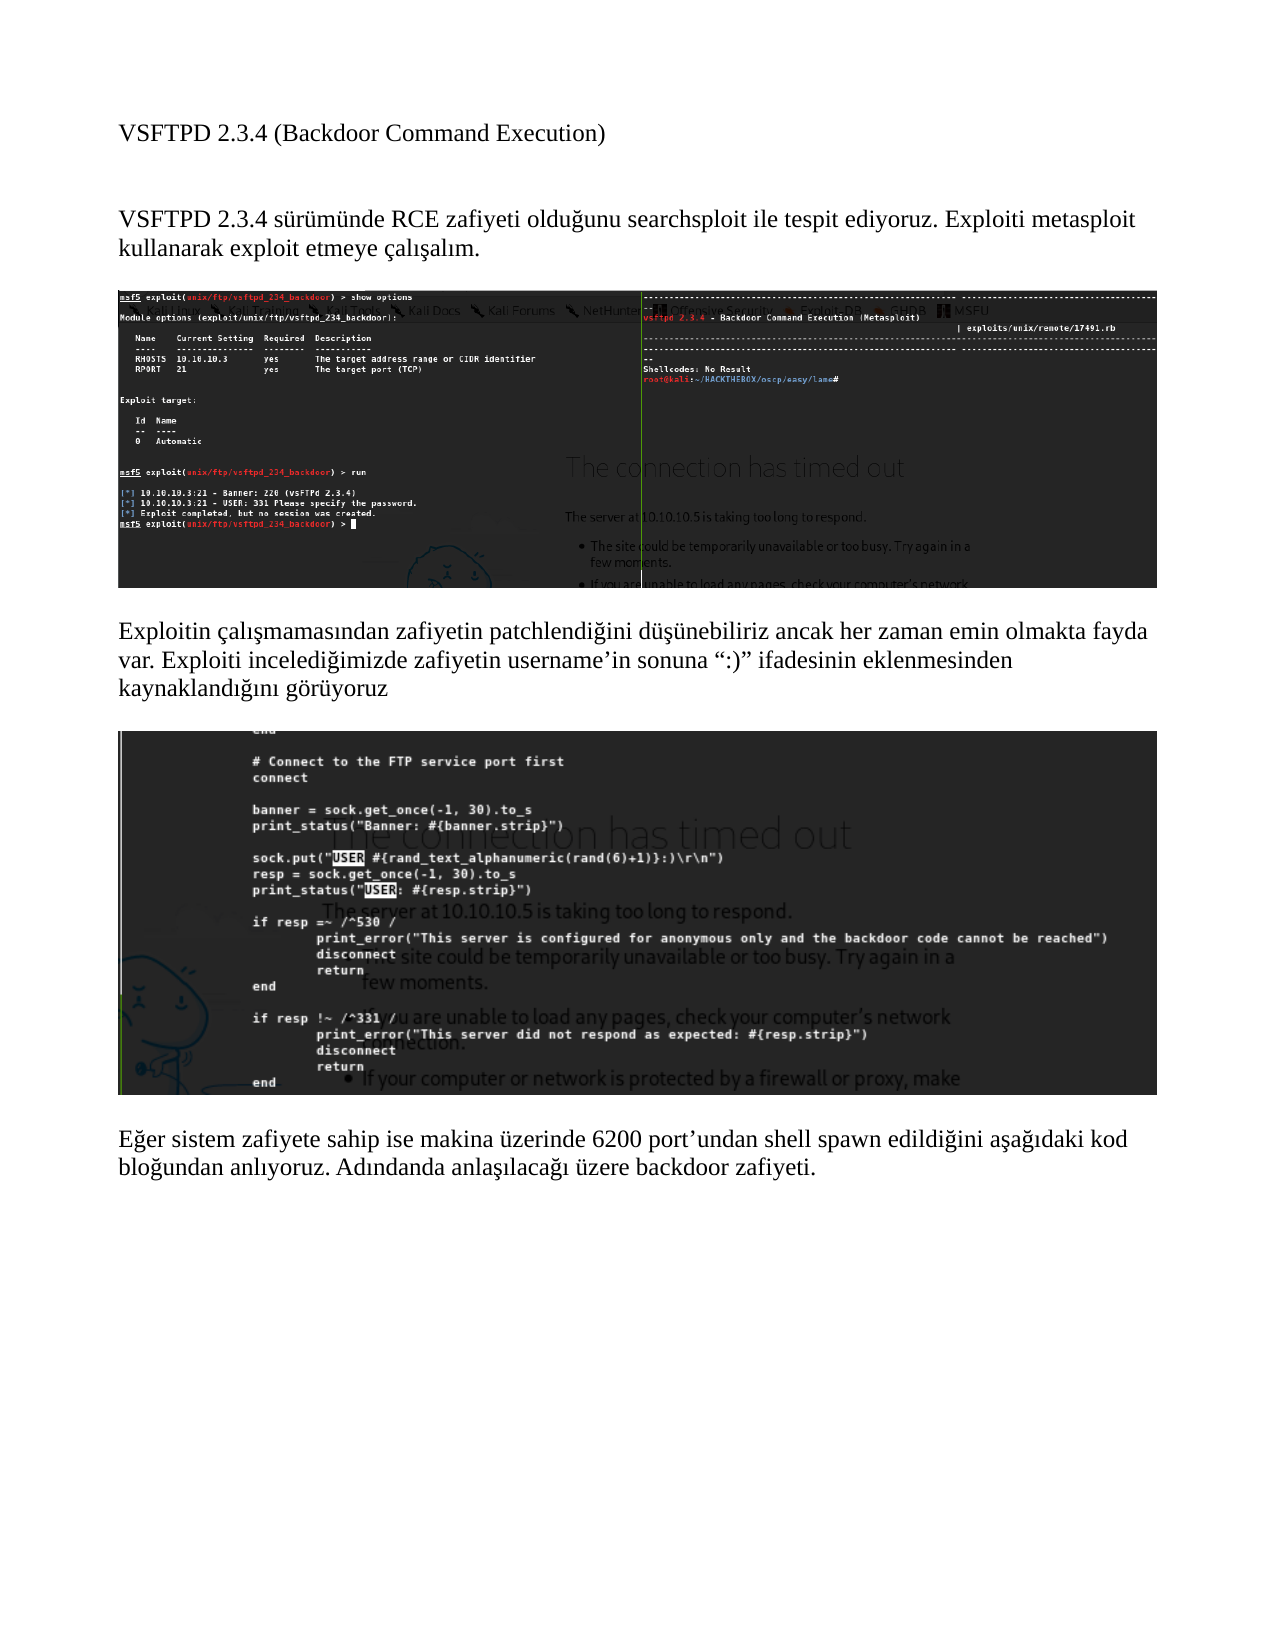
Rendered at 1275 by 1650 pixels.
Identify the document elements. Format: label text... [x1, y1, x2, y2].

picture [118, 290, 1157, 588]
text Exploitin çalışmamasından zafiyetin patchlendiğini düşünebiliriz ancak her zaman emin olmakta fayda var. Exploiti incelediğimizde zafiyetin username’in sonuna “:)” ifadesinin eklenmesinden kaynaklandığını görüyoruz [118, 616, 1157, 702]
text VSFTPD 2.3.4 sürümünde RCE zafiyeti olduğunu searchsploit ile tespit ediyoruz. Exploiti metasploit kullanarak exploit etmeye çalışalım. [118, 204, 1157, 262]
text Eğer sistem zafiyete sahip ise makina üzerinde 6200 port’undan shell spawn edildiğini aşağıdaki kod bloğundan anlıyoruz. Adındanda anlaşılacağı üzere backdoor zafiyeti. [118, 1124, 1157, 1181]
text VSFTPD 2.3.4 (Backdoor Command Execution) [118, 118, 1157, 147]
picture [118, 731, 1157, 1095]
